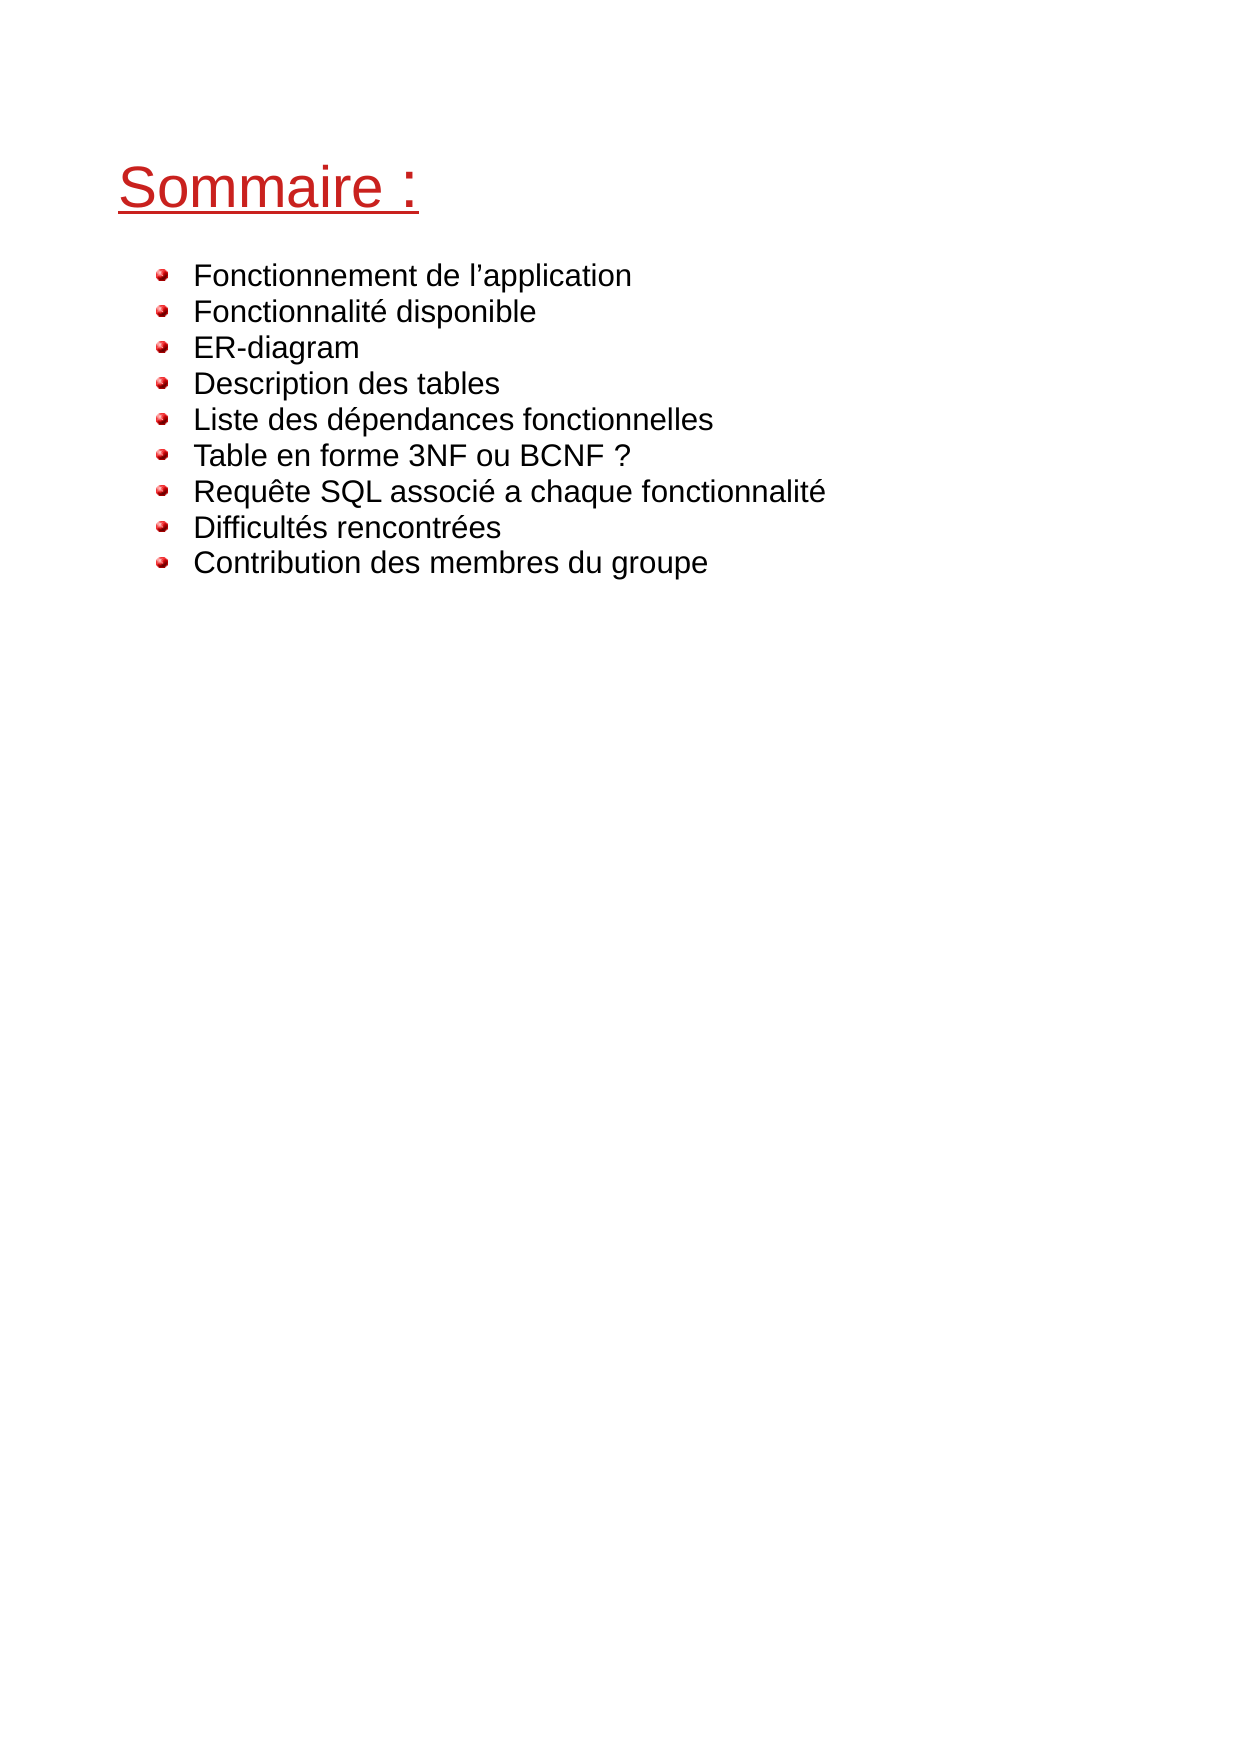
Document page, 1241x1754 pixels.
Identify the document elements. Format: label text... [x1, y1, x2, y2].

list Fonctionnement de l’application [156, 257, 1122, 293]
picture [156, 341, 168, 353]
text Sommaire : [118, 144, 1122, 221]
list Table en forme 3NF ou BCNF ? [156, 437, 1122, 473]
picture [156, 269, 168, 281]
list Fonctionnalité disponible [156, 293, 1122, 329]
picture [156, 485, 168, 496]
list Difficultés rencontrées [156, 509, 1122, 544]
picture [156, 449, 168, 460]
list Requête SQL associé a chaque fonctionnalité [156, 473, 1122, 509]
picture [156, 413, 168, 425]
picture [156, 521, 168, 532]
list ER-diagram [156, 329, 1122, 365]
list Description des tables [156, 365, 1122, 401]
picture [156, 305, 168, 317]
list Contribution des membres du groupe [156, 544, 1122, 581]
picture [156, 377, 168, 389]
picture [156, 557, 168, 568]
list Liste des dépendances fonctionnelles [156, 401, 1122, 437]
